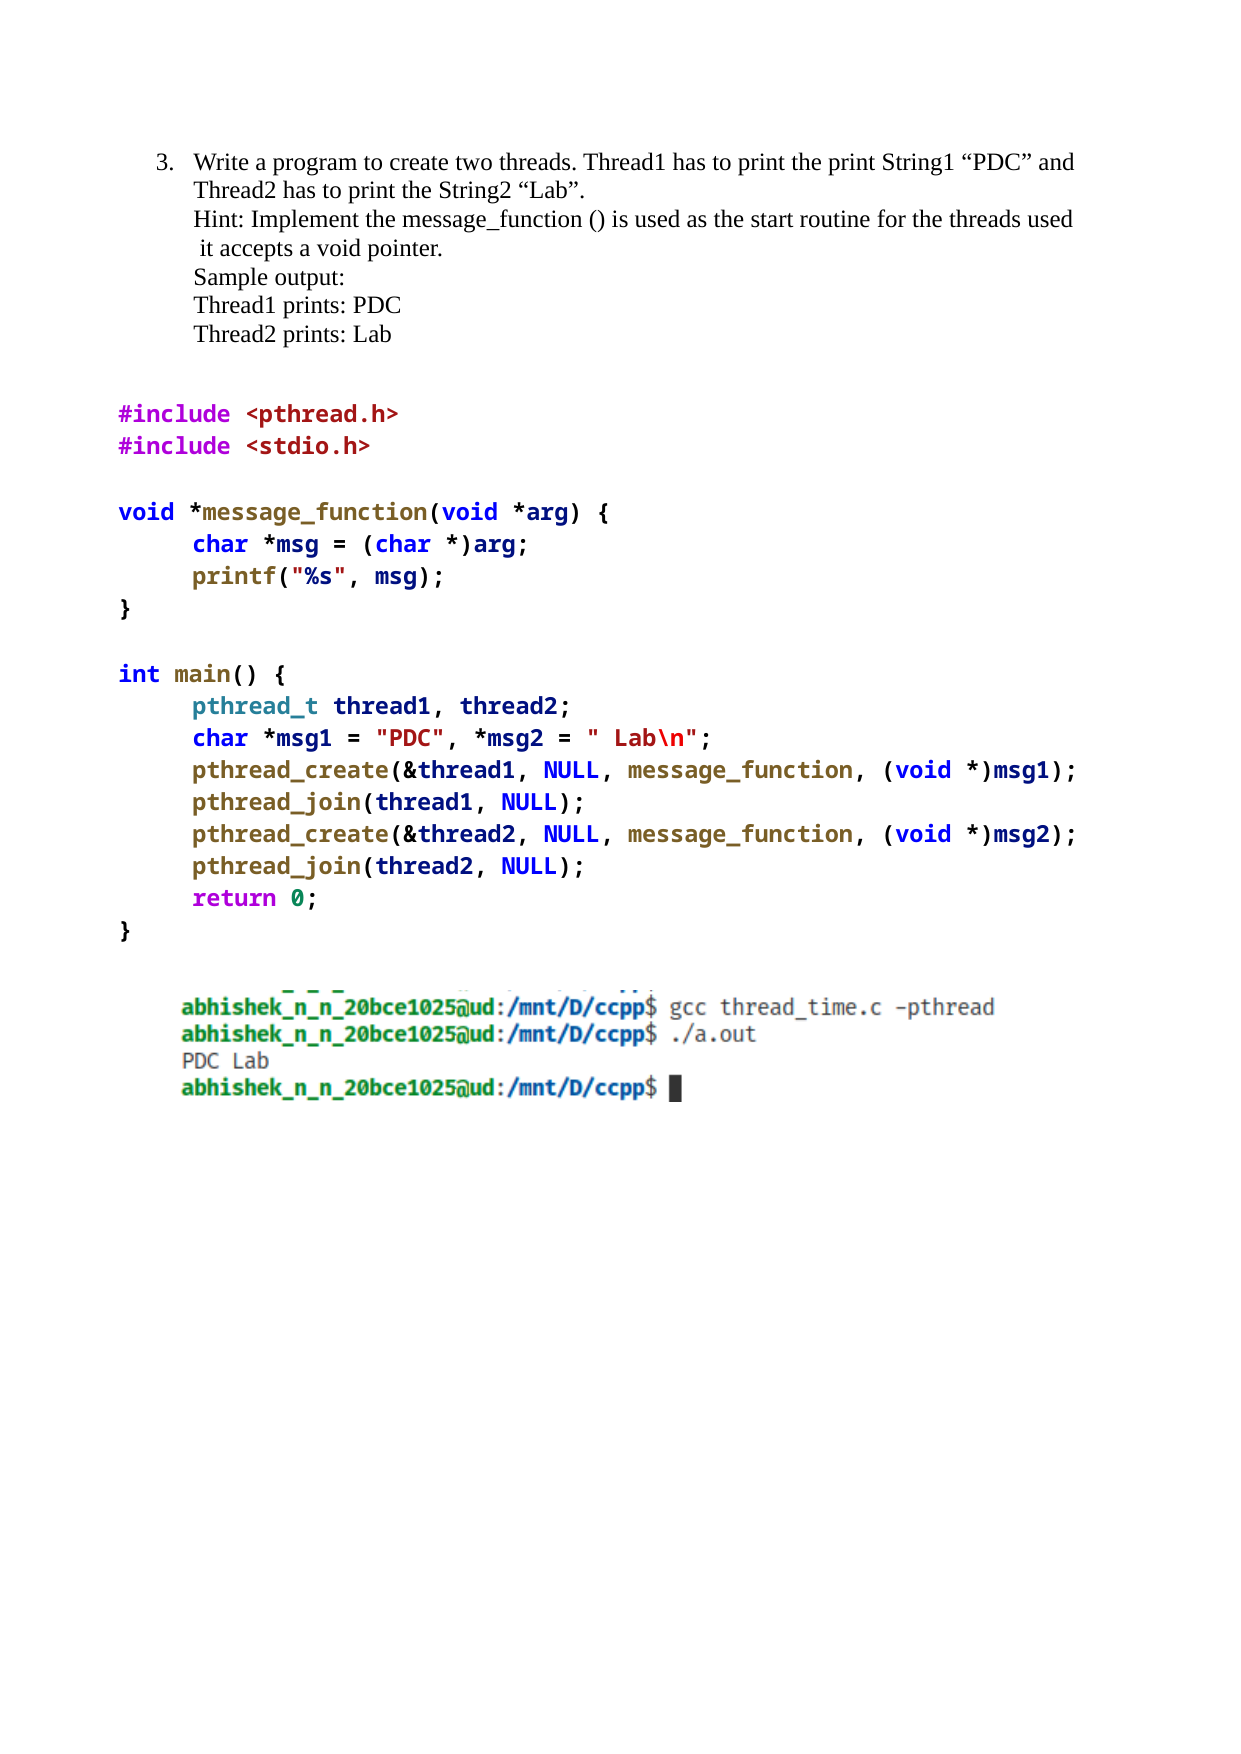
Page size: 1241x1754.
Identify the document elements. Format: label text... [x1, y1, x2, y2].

picture [172, 990, 1015, 1102]
text } [118, 592, 1122, 624]
text void *message_function(void *arg) { [118, 496, 1122, 528]
text return 0; [118, 882, 1122, 913]
text pthread_join(thread2, NULL); [118, 849, 1122, 882]
text #include <stdio.h> [118, 430, 1122, 462]
text int main() { [118, 658, 1122, 690]
text char *msg1 = "PDC", *msg2 = " Lab\n"; [118, 722, 1122, 754]
text } [118, 913, 1122, 946]
text pthread_create(&thread1, NULL, message_function, (void *)msg1); [118, 754, 1122, 786]
text #include <pthread.h> [118, 398, 1122, 430]
list Hint: Implement the message_function () is used as the start routine for the threads used [193, 204, 1122, 233]
text pthread_join(thread1, NULL); [118, 786, 1122, 818]
list Write a program to create two threads. Thread1 has to print the print String1 “PDC” and [156, 147, 1122, 176]
list Sample output: [193, 262, 1122, 291]
list Thread1 prints: PDC [193, 291, 1122, 319]
text pthread_t thread1, thread2; [118, 690, 1122, 722]
list it accepts a void pointer. [193, 233, 1122, 262]
list Thread2 has to print the String2 “Lab”. [193, 176, 1122, 204]
text pthread_create(&thread2, NULL, message_function, (void *)msg2); [118, 818, 1122, 849]
text char *msg = (char *)arg; [118, 528, 1122, 560]
text printf("%s", msg); [118, 560, 1122, 592]
list Thread2 prints: Lab [193, 319, 1122, 348]
